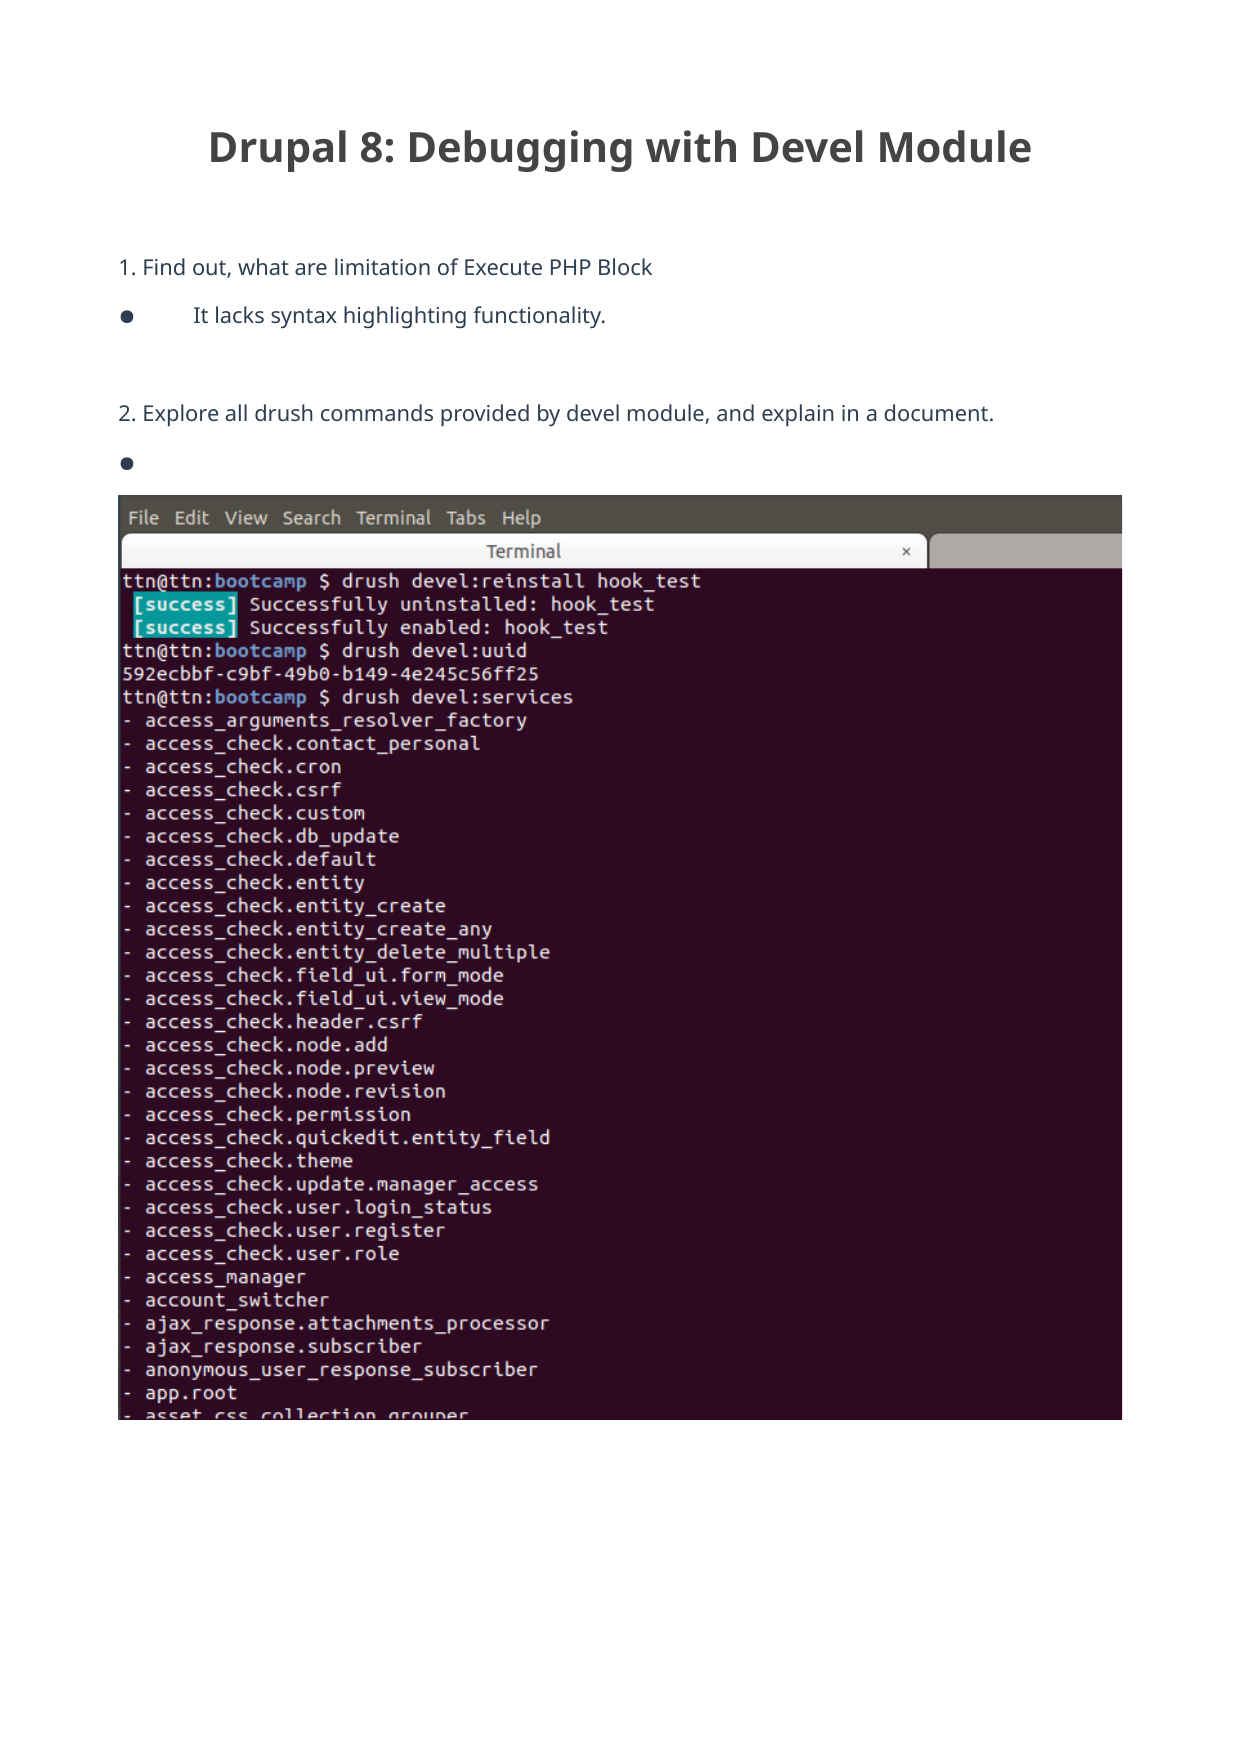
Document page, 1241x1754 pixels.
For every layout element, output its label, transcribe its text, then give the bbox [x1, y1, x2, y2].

text Drupal 8: Debugging with Devel Module [118, 118, 1122, 175]
list It lacks syntax highlighting functionality. [118, 300, 1122, 330]
text 1. Find out, what are limitation of Execute PHP Block [118, 252, 1122, 281]
text 2. Explore all drush commands provided by devel module, and explain in a document. [118, 398, 1122, 428]
picture [118, 495, 1123, 1420]
